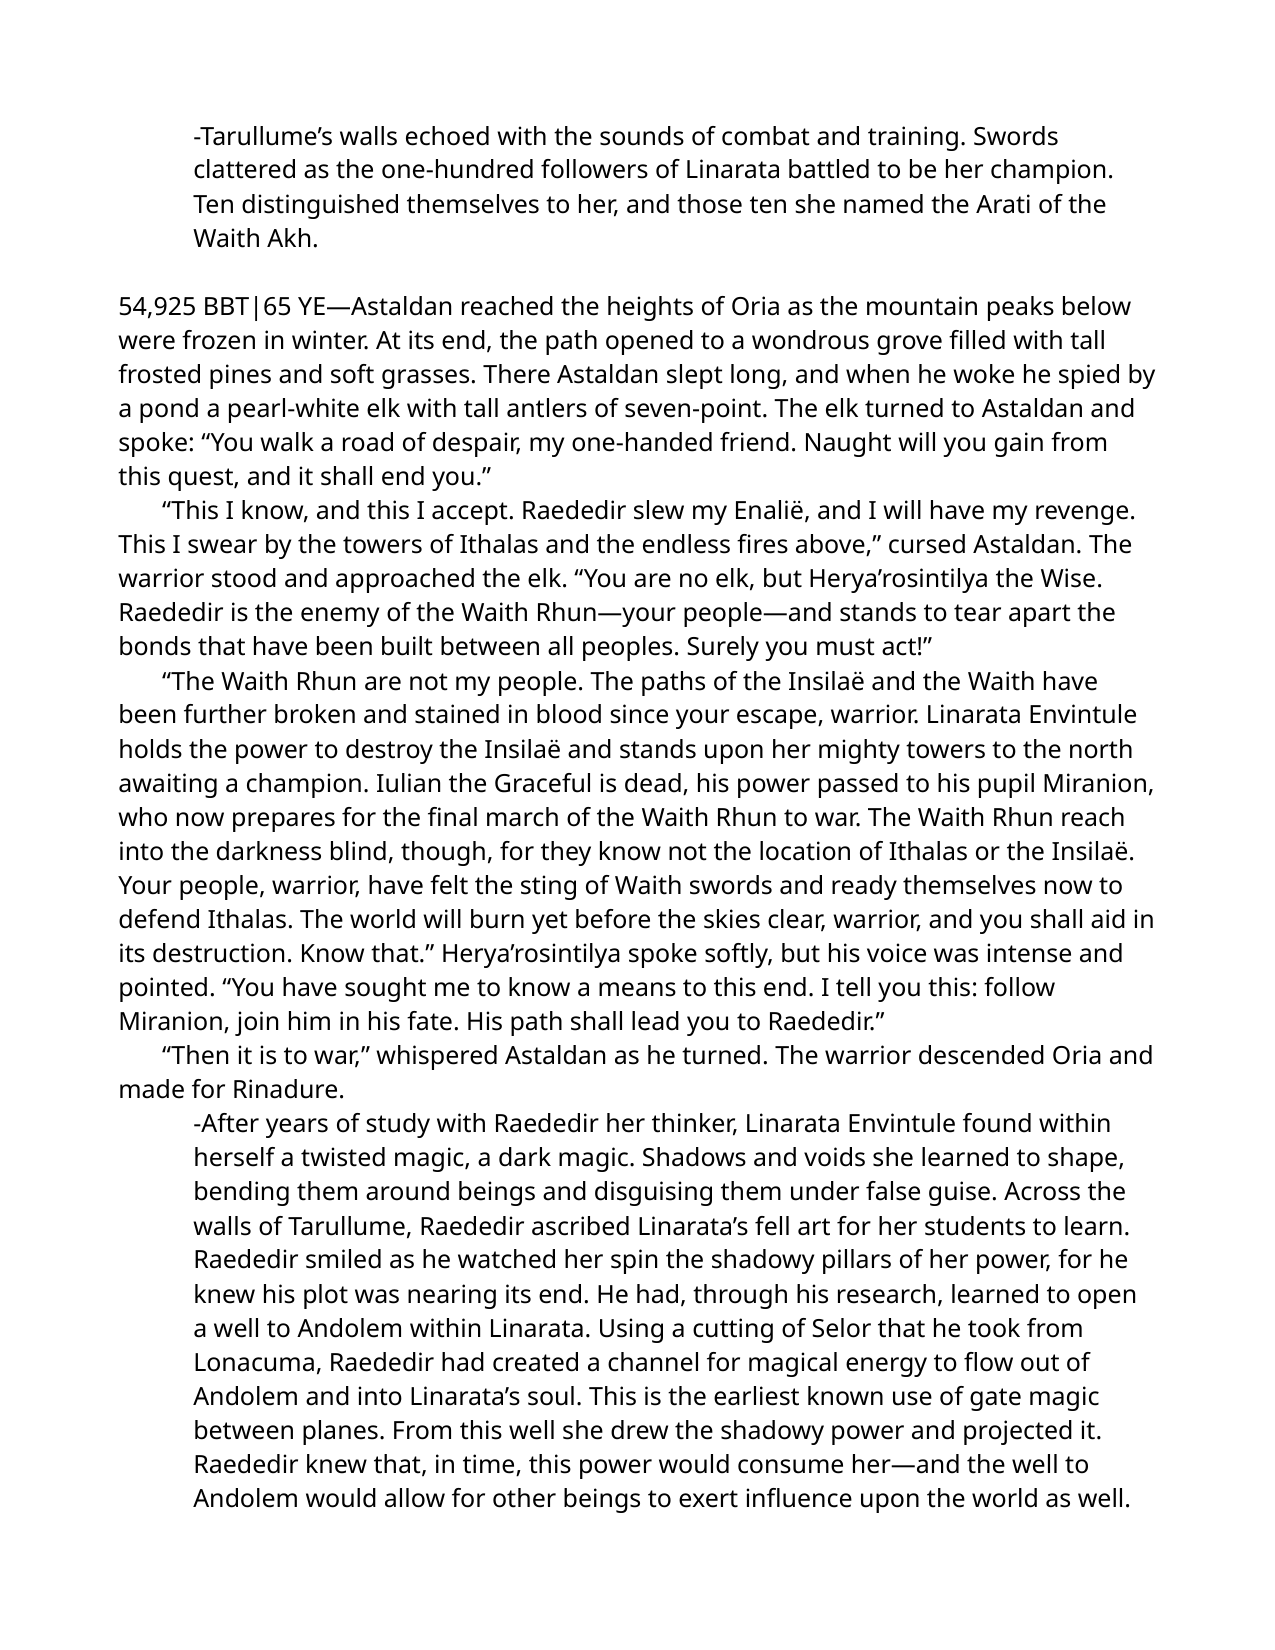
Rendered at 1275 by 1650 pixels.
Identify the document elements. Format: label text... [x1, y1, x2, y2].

text -Tarullume’s walls echoed with the sounds of combat and training. Swords clattered as the one-hundred followers of Linarata battled to be her champion. Ten distinguished themselves to her, and those ten she named the Arati of the Waith Akh. [193, 118, 1157, 254]
text “The Waith Rhun are not my people. The paths of the Insilaë and the Waith have been further broken and stained in blood since your escape, warrior. Linarata Envintule holds the power to destroy the Insilaë and stands upon her mighty towers to the north awaiting a champion. Iulian the Graceful is dead, his power passed to his pupil Miranion, who now prepares for the final march of the Waith Rhun to war. The Waith Rhun reach into the darkness blind, though, for they know not the location of Ithalas or the Insilaë. Your people, warrior, have felt the sting of Waith swords and ready themselves now to defend Ithalas. The world will burn yet before the skies clear, warrior, and you shall aid in its destruction. Know that.” Herya’rosintilya spoke softly, but his voice was intense and pointed. “You have sought me to know a means to this end. I tell you this: follow Miranion, join him in his fate. His path shall lead you to Raededir.” [118, 663, 1157, 1038]
text -After years of study with Raededir her thinker, Linarata Envintule found within herself a twisted magic, a dark magic. Shadows and voids she learned to shape, bending them around beings and disguising them under false guise. Across the walls of Tarullume, Raededir ascribed Linarata’s fell art for her students to learn. Raededir smiled as he watched her spin the shadowy pillars of her power, for he knew his plot was nearing its end. He had, through his research, learned to open a well to Andolem within Linarata. Using a cutting of Selor that he took from Lonacuma, Raededir had created a channel for magical energy to flow out of Andolem and into Linarata’s soul. This is the earliest known use of gate magic between planes. From this well she drew the shadowy power and projected it. Raededir knew that, in time, this power would consume her—and the well to Andolem would allow for other beings to exert influence upon the world as well. [193, 1106, 1157, 1515]
text “This I know, and this I accept. Raededir slew my Enalië, and I will have my revenge. This I swear by the towers of Ithalas and the endless fires above,” cursed Astaldan. The warrior stood and approached the elk. “You are no elk, but Herya’rosintilya the Wise. Raededir is the enemy of the Waith Rhun—your people—and stands to tear apart the bonds that have been built between all peoples. Surely you must act!” [118, 493, 1157, 663]
text “Then it is to war,” whispered Astaldan as he turned. The warrior descended Oria and made for Rinadure. [118, 1038, 1157, 1106]
text 54,925 BBT|65 YE—Astaldan reached the heights of Oria as the mountain peaks below were frozen in winter. At its end, the path opened to a wondrous grove filled with tall frosted pines and soft grasses. There Astaldan slept long, and when he woke he spied by a pond a pearl-white elk with tall antlers of seven-point. The elk turned to Astaldan and spoke: “You walk a road of despair, my one-handed friend. Naught will you gain from this quest, and it shall end you.” [118, 288, 1157, 493]
